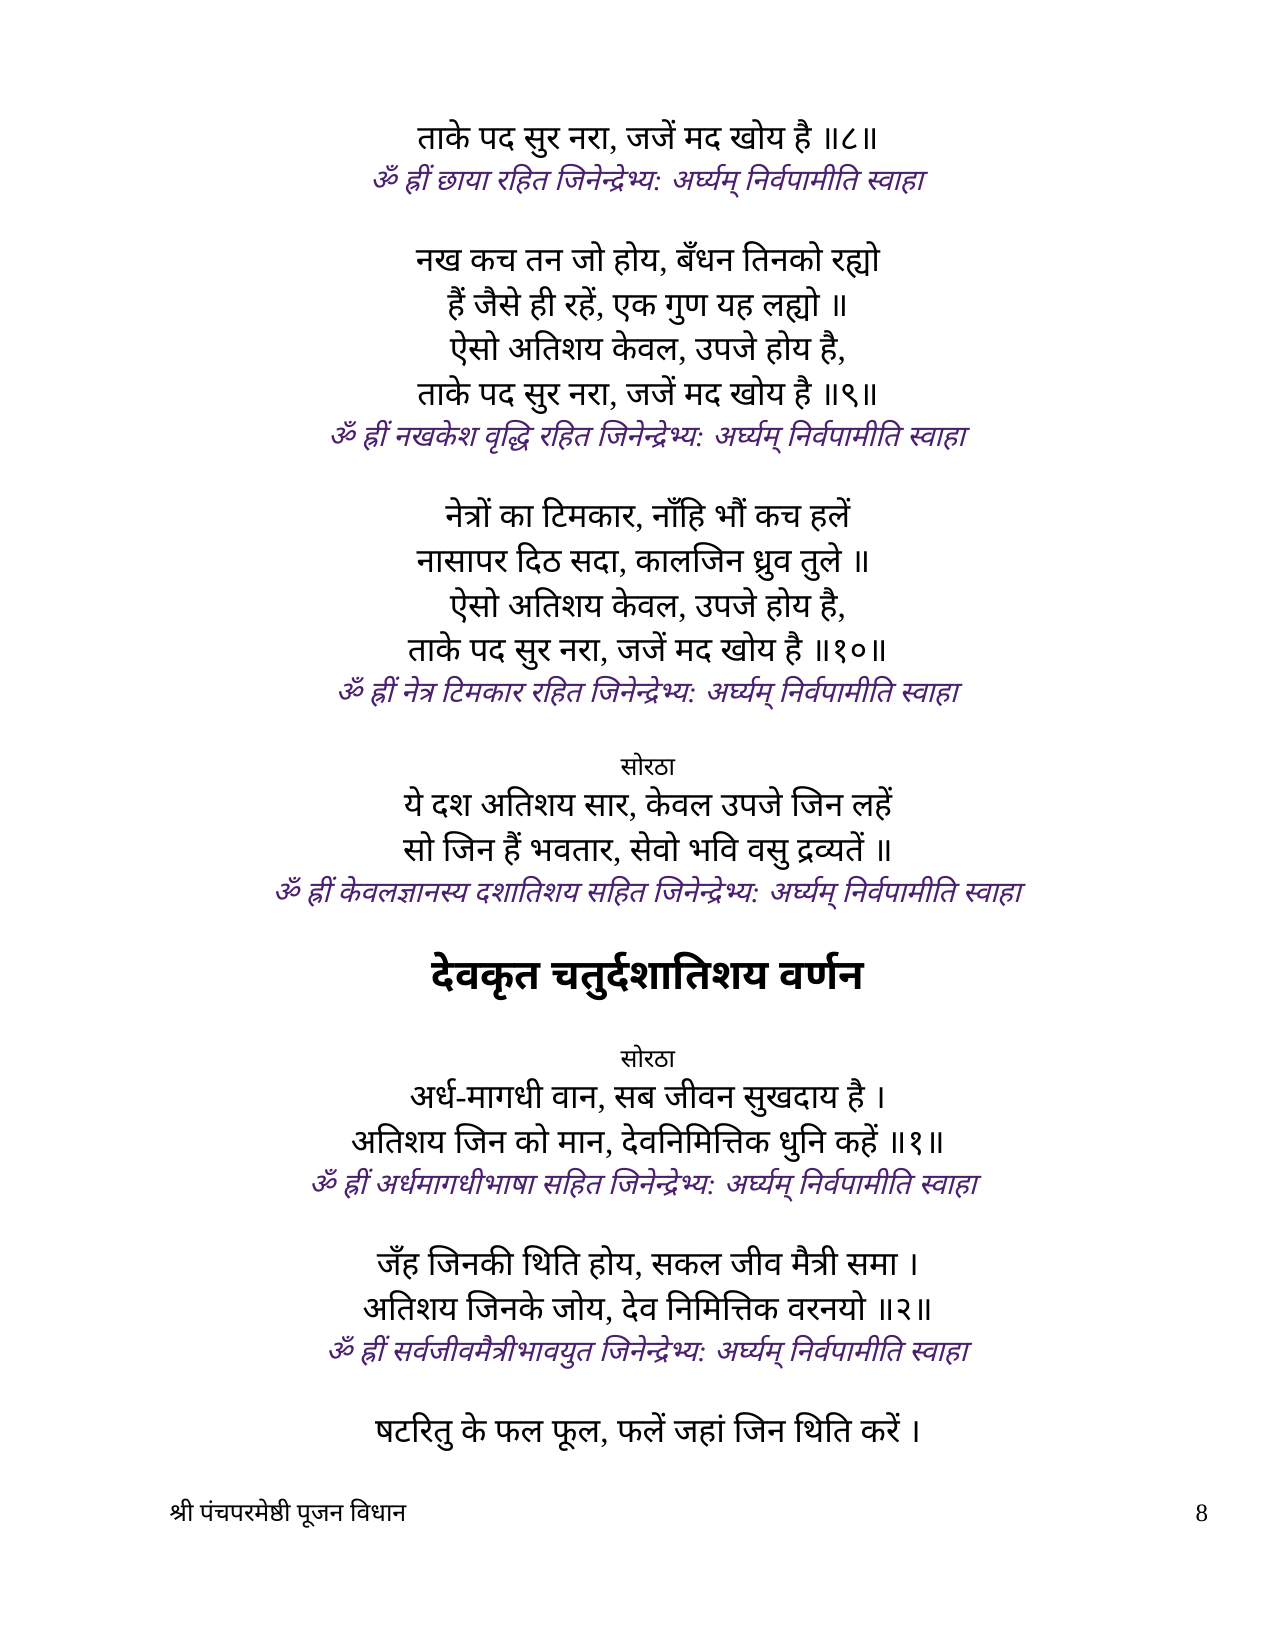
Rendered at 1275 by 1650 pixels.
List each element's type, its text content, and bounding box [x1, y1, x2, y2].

text नेत्रों का टिमकार, नाँहि भौं कच हलें नासापर दिठ सदा, कालजिन ध्रुव तुले ॥ [87, 458, 1208, 586]
text नख कच तन जो होय, बँधन तिनको रह्यो हैं जैसे ही रहें, एक गुण यह लह्यो ॥ [87, 202, 1208, 330]
text षटरितु के फल फूल, फलें जहां जिन थिति करें । [87, 1373, 1208, 1456]
text ऐसो अतिशय केवल, उपजे होय है, ताके पद सुर नरा, जजें मद खोय है ॥९॥ ॐ ह्रीं नखकेश वृद्धि रहित जिनेन्द्रेभ्य: अर्घ्यम् निर्वपामीति स्वाहा [87, 330, 1208, 458]
text देवकृत चतुर्दशातिशय वर्णन [87, 914, 1208, 1007]
text सोरठा [87, 714, 1208, 785]
text सोरठा [87, 1007, 1208, 1078]
text अर्ध-मागधी वान, सब जीवन सुखदाय है । अतिशय जिन को मान, देवनिमित्तिक धुनि कहें ॥१॥ ॐ ह्रीं अर्धमागधीभाषा सहित जिनेन्द्रेभ्य: अर्घ्यम् निर्वपामीति स्वाहा [87, 1078, 1208, 1206]
text जँह जिनकी थिति होय, सकल जीव मैत्री समा । अतिशय जिनके जोय, देव निमित्तिक वरनयो ॥२॥ ॐ ह्रीं सर्वजीवमैत्रीभावयुत जिनेन्द्रेभ्य: अर्घ्यम् निर्वपामीति स्वाहा [87, 1206, 1208, 1373]
text ये दश अतिशय सार, केवल उपजे जिन लहें सो जिन हैं भवतार, सेवो भवि वसु द्रव्यतें ॥ ॐ ह्रीं केवलज्ञानस्य दशातिशय सहित जिनेन्द्रेभ्य: अर्घ्यम् निर्वपामीति स्वाहा [87, 785, 1208, 914]
text ऐसो अतिशय केवल, उपजे होय है, ताके पद सुर नरा, जजें मद खोय है ॥१०॥ ॐ ह्रीं नेत्र टिमकार रहित जिनेन्द्रेभ्य: अर्घ्यम् निर्वपामीति स्वाहा [87, 586, 1208, 714]
text ताके पद सुर नरा, जजें मद खोय है ॥८॥ ॐ ह्रीं छाया रहित जिनेन्द्रेभ्य: अर्घ्यम् निर्वपामीति स्वाहा [87, 118, 1208, 202]
